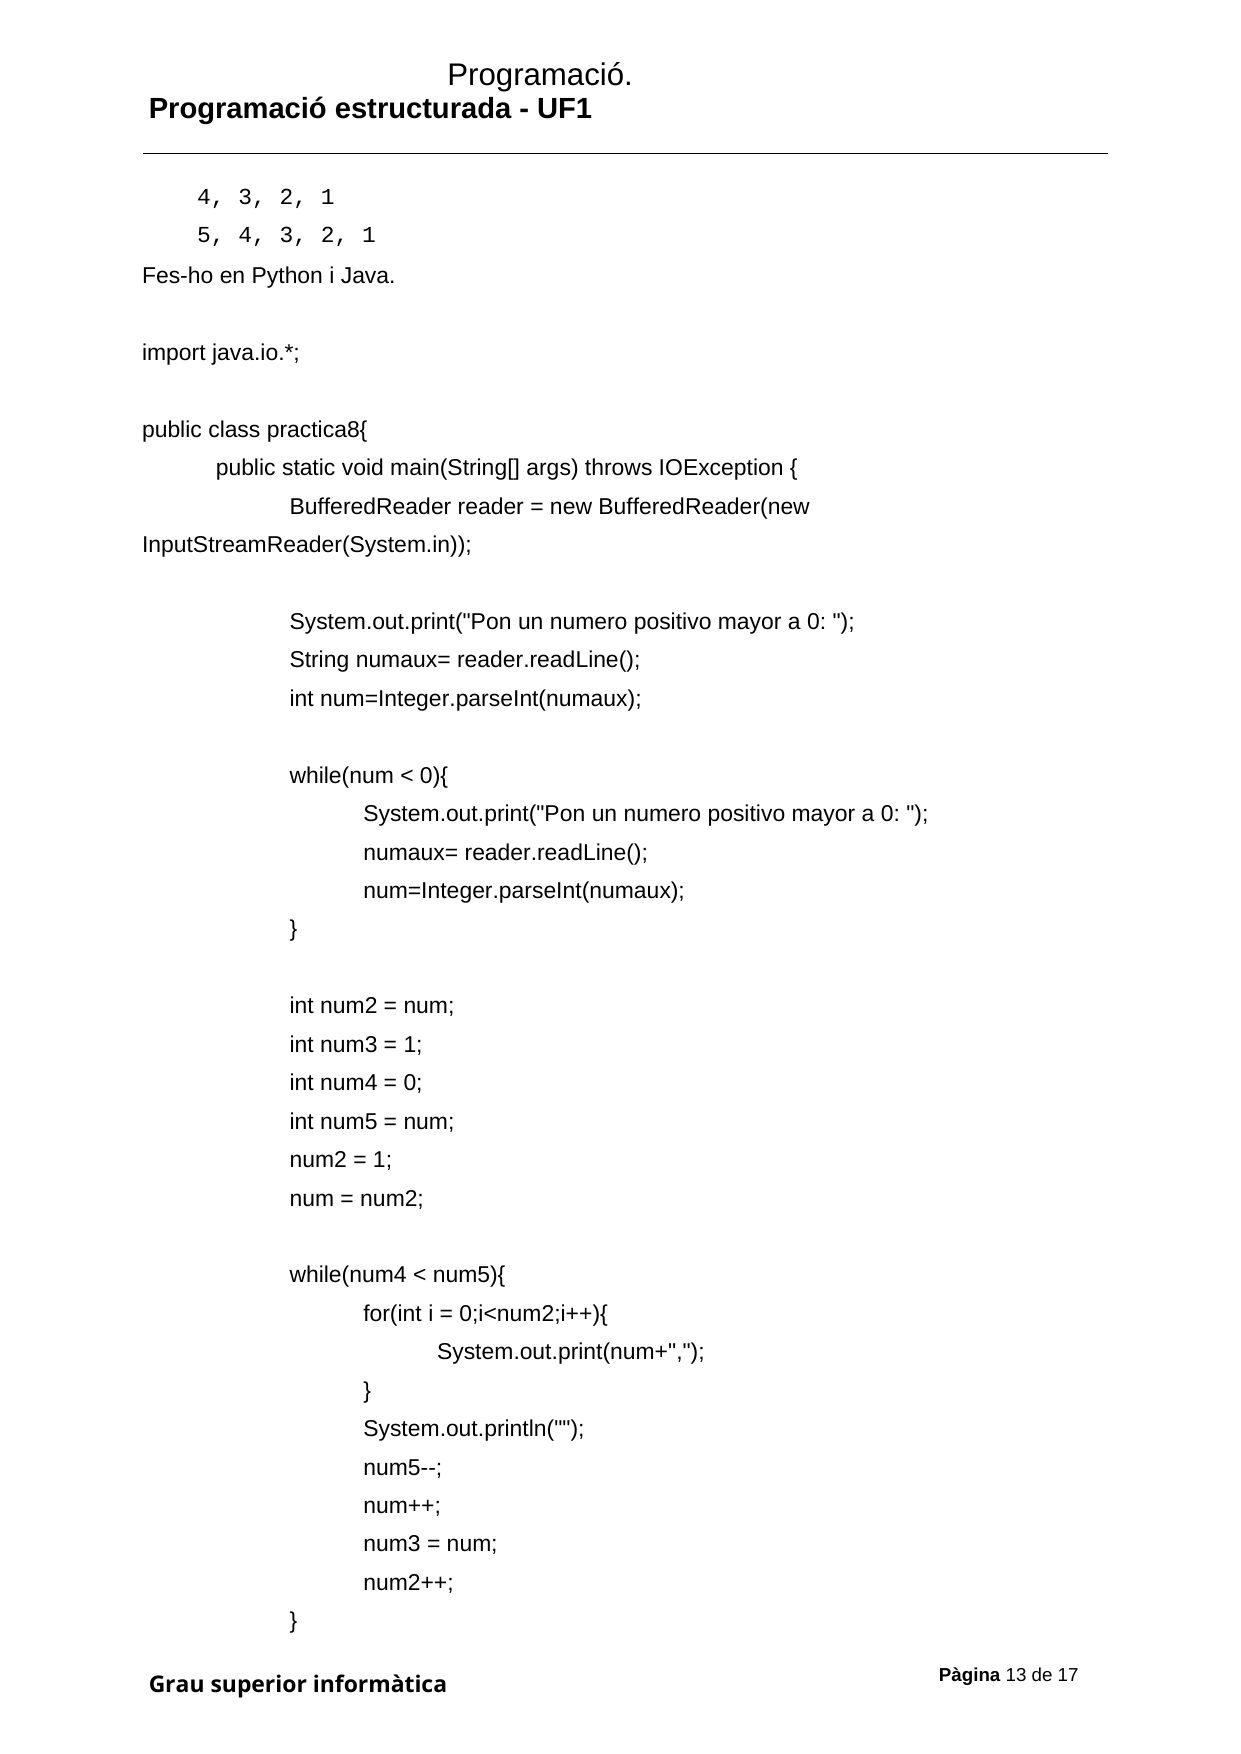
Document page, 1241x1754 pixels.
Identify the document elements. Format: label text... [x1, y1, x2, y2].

text 5, 4, 3, 2, 1 [142, 224, 1107, 250]
text num3 = num; [142, 1531, 1107, 1557]
text System.out.print("Pon un numero positivo mayor a 0: "); [142, 609, 1107, 634]
text String numaux= reader.readLine(); [142, 647, 1107, 673]
text int num4 = 0; [142, 1070, 1107, 1096]
text System.out.print("Pon un numero positivo mayor a 0: "); [142, 801, 1107, 826]
text for(int i = 0;i<num2;i++){ [142, 1301, 1107, 1326]
text int num5 = num; [142, 1108, 1107, 1134]
text } [142, 916, 1107, 942]
text num2 = 1; [142, 1147, 1107, 1172]
text System.out.print(num+","); [142, 1339, 1107, 1364]
text num=Integer.parseInt(numaux); [142, 878, 1107, 903]
text int num2 = num; [142, 993, 1107, 1019]
text } [142, 1608, 1107, 1634]
text System.out.println(""); [142, 1416, 1107, 1441]
text Fes-ho en Python i Java. [142, 263, 1107, 288]
text while(num4 < num5){ [142, 1262, 1107, 1288]
text int num=Integer.parseInt(numaux); [142, 686, 1107, 711]
text BufferedReader reader = new BufferedReader(new InputStreamReader(System.in)); [142, 493, 1107, 557]
text num2++; [142, 1569, 1107, 1595]
text num++; [142, 1493, 1107, 1518]
text num = num2; [142, 1185, 1107, 1211]
text public static void main(String[] args) throws IOException { [142, 455, 1107, 481]
text numaux= reader.readLine(); [142, 839, 1107, 865]
text while(num < 0){ [142, 762, 1107, 788]
text int num3 = 1; [142, 1031, 1107, 1057]
text } [142, 1377, 1107, 1403]
text public class practica8{ [142, 416, 1107, 442]
text num5--; [142, 1454, 1107, 1480]
text 4, 3, 2, 1 [142, 185, 1107, 211]
text import java.io.*; [142, 339, 1107, 365]
